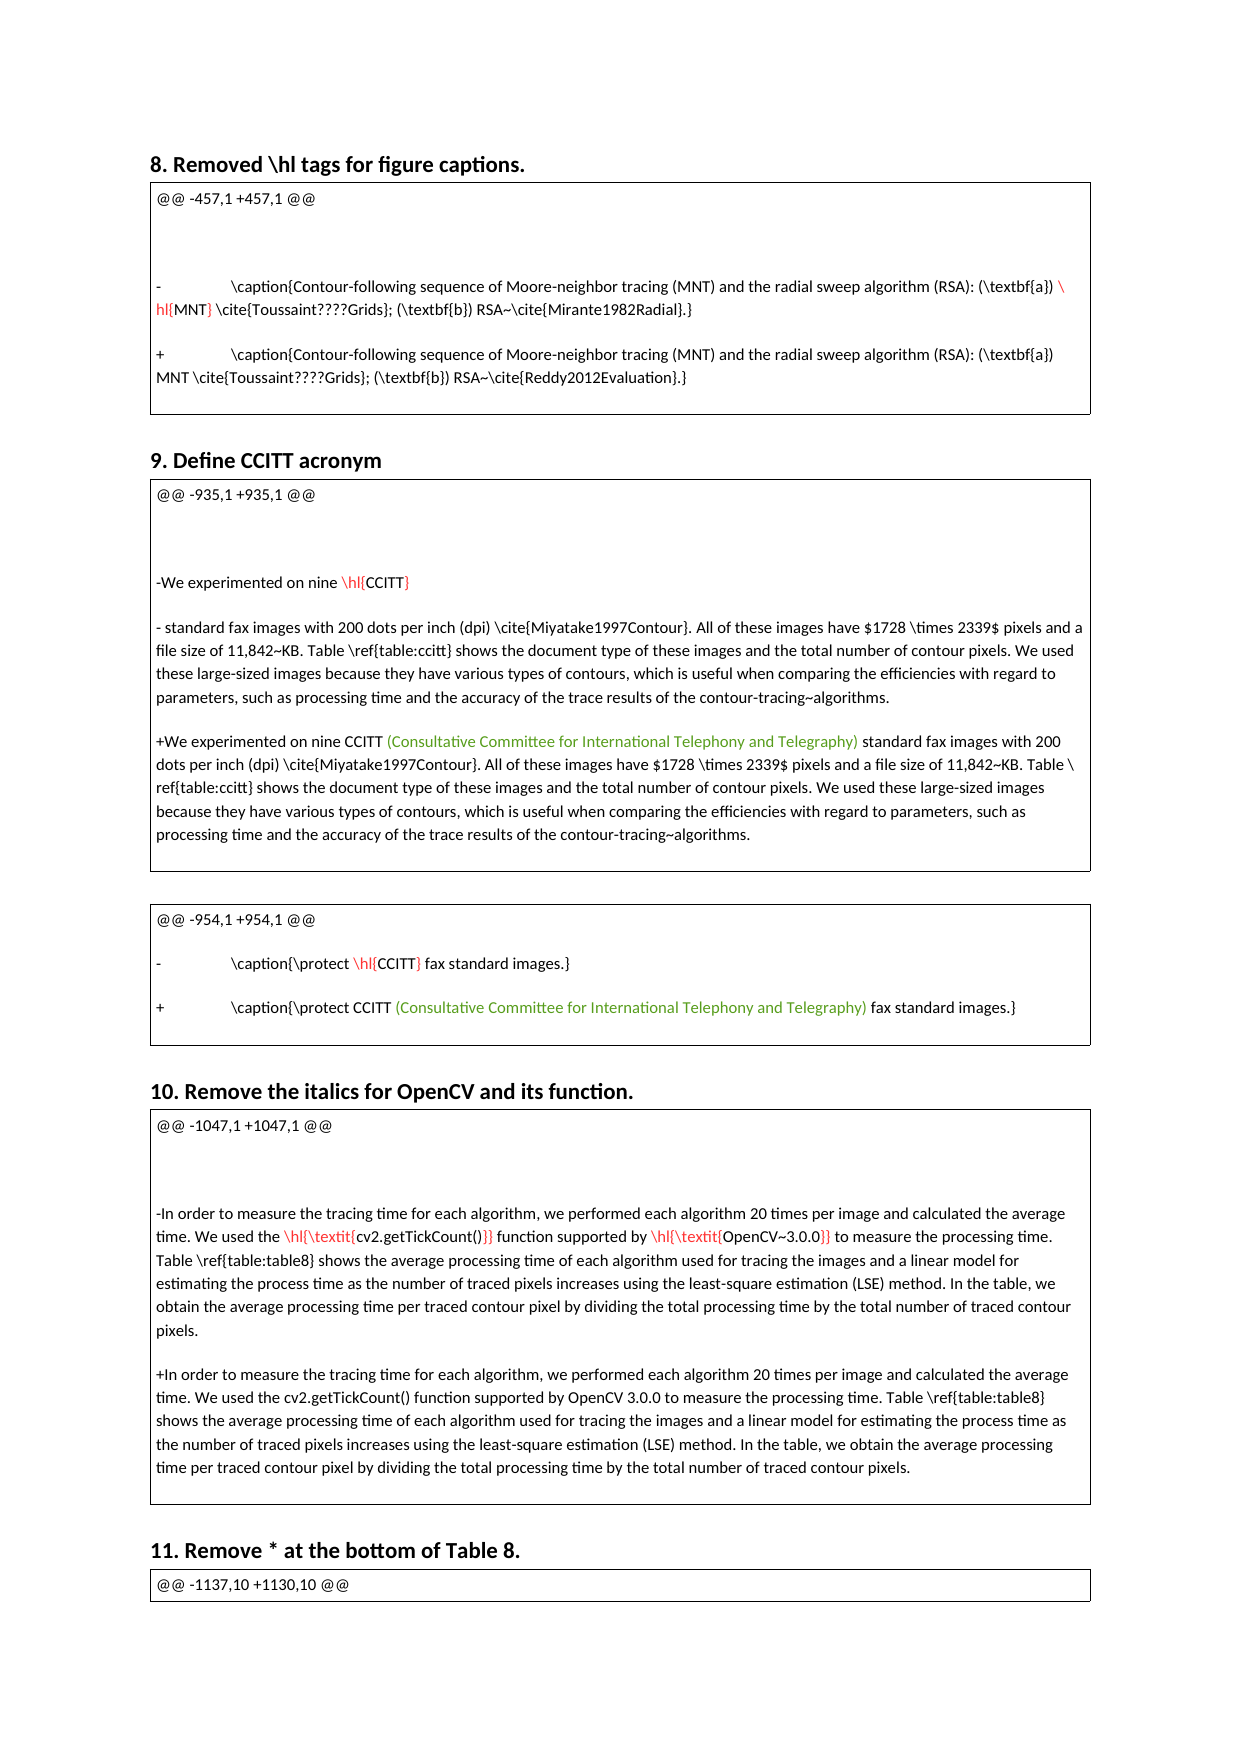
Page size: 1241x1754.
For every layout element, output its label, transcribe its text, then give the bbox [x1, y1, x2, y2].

table_header @@ -457,1 +457,1 @@ - \caption{Contour-following sequence of Moore-neighbor tracing (MNT) and the radial sweep algorithm (RSA): (\textbf{a}) \hl{MNT} \cite{Toussaint????Grids}; (\textbf{b}) RSA~\cite{Mirante1982Radial}.} + \caption{Contour-following sequence of Moore-neighbor tracing (MNT) and the radial sweep algorithm (RSA): (\textbf{a}) MNT \cite{Toussaint????Grids}; (\textbf{b}) RSA~\cite{Reddy2012Evaluation}.} [151, 183, 1090, 414]
list 8. Removed \hl tags for figure captions. [150, 150, 1090, 178]
table_header @@ -1137,10 +1130,10 @@ [151, 1570, 1090, 1601]
table_header @@ -1047,1 +1047,1 @@ -In order to measure the tracing time for each algorithm, we performed each algorithm 20 times per image and calculated the average time. We used the \hl{\textit{cv2.getTickCount()}} function supported by \hl{\textit{OpenCV~3.0.0}} to measure the processing time. Table \ref{table:table8} shows the average processing time of each algorithm used for tracing the images and a linear model for estimating the process time as the number of traced pixels increases using the least-square estimation (LSE) method. In the table, we obtain the average processing time per traced contour pixel by dividing the total processing time by the total number of traced contour pixels. +In order to measure the tracing time for each algorithm, we performed each algorithm 20 times per image and calculated the average time. We used the cv2.getTickCount() function supported by OpenCV 3.0.0 to measure the processing time. Table \ref{table:table8} shows the average processing time of each algorithm used for tracing the images and a linear model for estimating the process time as the number of traced pixels increases using the least-square estimation (LSE) method. In the table, we obtain the average processing time per traced contour pixel by dividing the total processing time by the total number of traced contour pixels. [151, 1110, 1090, 1504]
list 11. Remove * at the bottom of Table 8. [150, 1537, 1090, 1564]
table_header @@ -954,1 +954,1 @@ - \caption{\protect \hl{CCITT} fax standard images.} + \caption{\protect CCITT (Consultative Committee for International Telephony and Telegraphy) fax standard images.} [151, 905, 1090, 1044]
table_header @@ -935,1 +935,1 @@ -We experimented on nine \hl{CCITT} - standard fax images with 200 dots per inch (dpi) \cite{Miyatake1997Contour}. All of these images have $1728 \times 2339$ pixels and a file size of 11,842~KB. Table \ref{table:ccitt} shows the document type of these images and the total number of contour pixels. We used these large-sized images because they have various types of contours, which is useful when comparing the efficiencies with regard to parameters, such as processing time and the accuracy of the trace results of the contour-tracing~algorithms. +We experimented on nine CCITT (Consultative Committee for International Telephony and Telegraphy) standard fax images with 200 dots per inch (dpi) \cite{Miyatake1997Contour}. All of these images have $1728 \times 2339$ pixels and a file size of 11,842~KB. Table \ref{table:ccitt} shows the document type of these images and the total number of contour pixels. We used these large-sized images because they have various types of contours, which is useful when comparing the efficiencies with regard to parameters, such as processing time and the accuracy of the trace results of the contour-tracing~algorithms. [151, 480, 1090, 871]
list 9. Define CCITT acronym [150, 446, 1090, 474]
list 10. Remove the italics for OpenCV and its function. [150, 1077, 1090, 1105]
